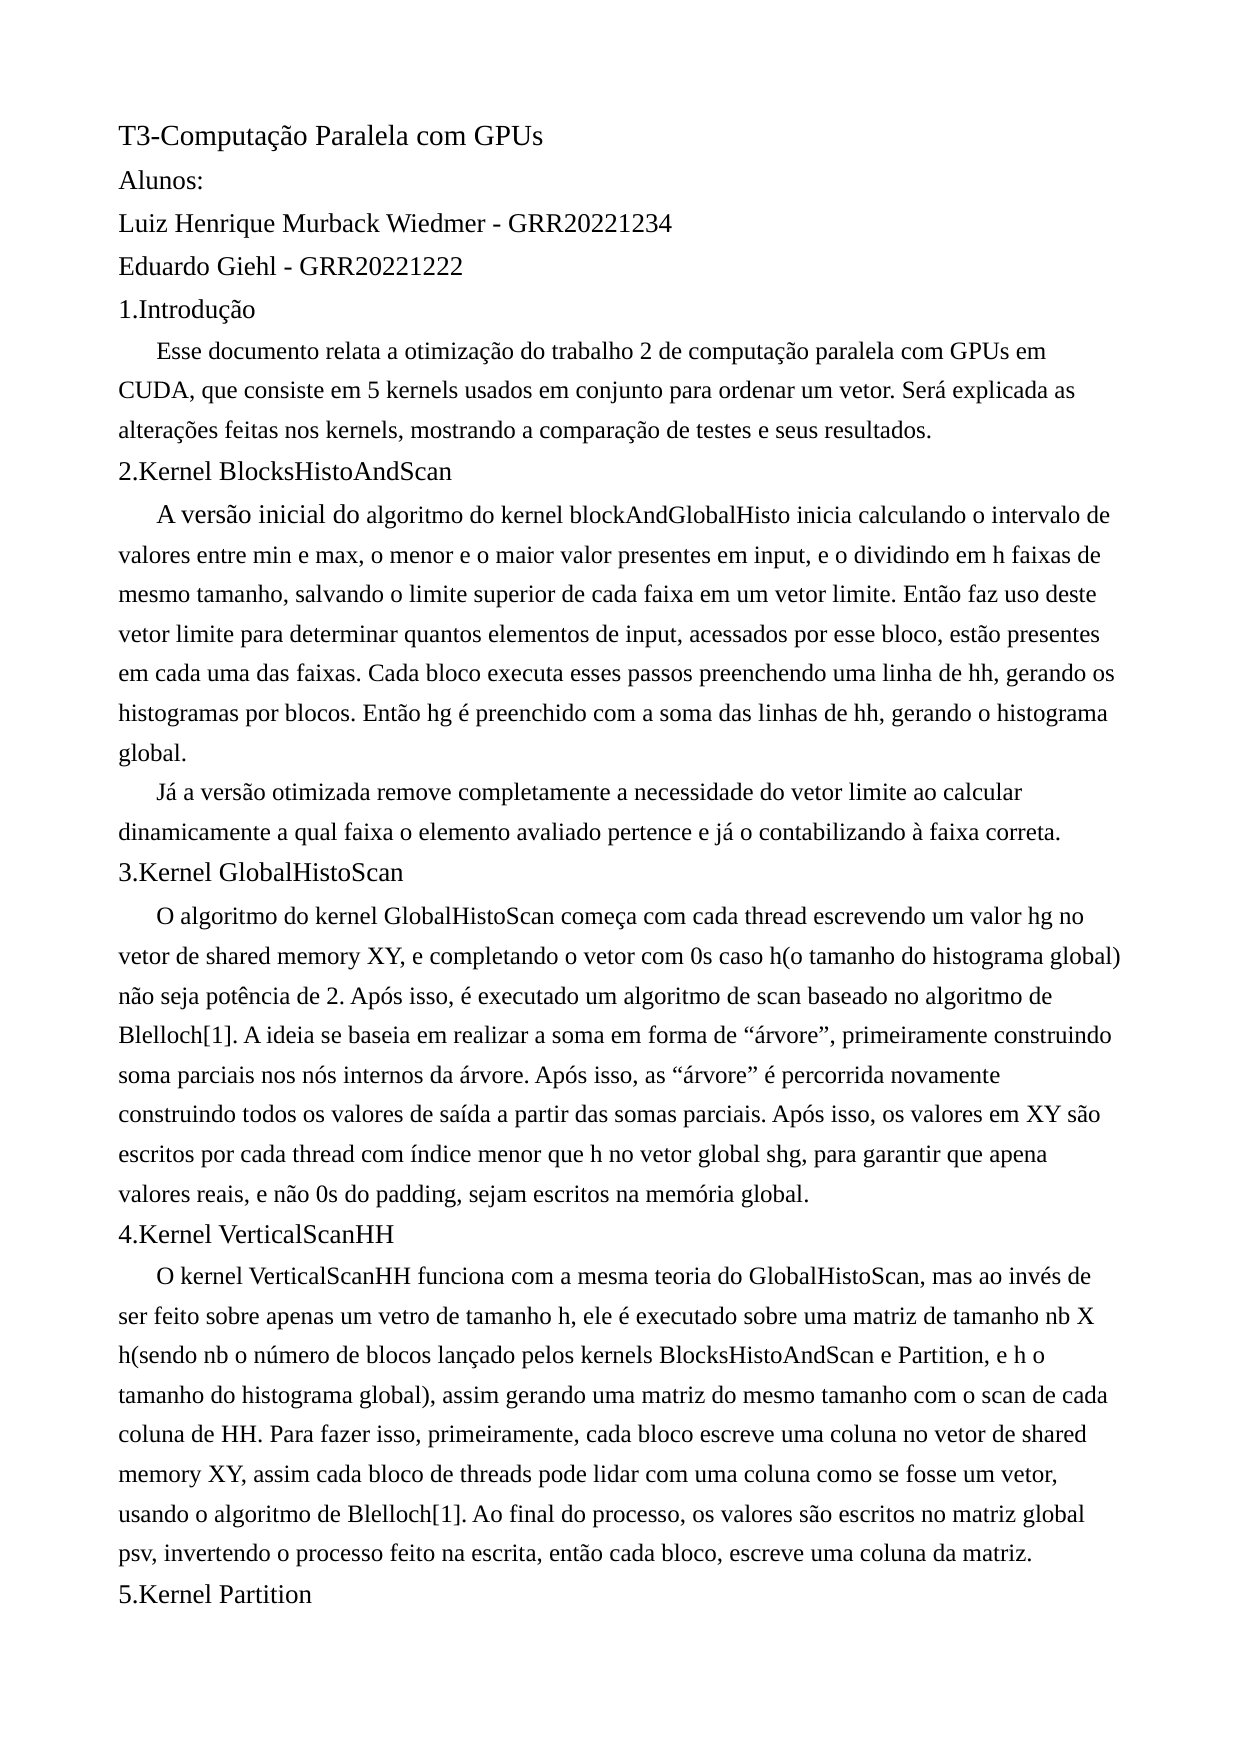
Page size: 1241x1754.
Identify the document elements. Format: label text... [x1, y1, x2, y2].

text 5.Kernel Partition [118, 1578, 1122, 1609]
text Alunos: Luiz Henrique Murback Wiedmer - GRR20221234 [118, 164, 1122, 238]
text Esse documento relata a otimização do trabalho 2 de computação paralela com GPUs em CUDA, que consiste em 5 kernels usados em conjunto para ordenar um vetor. Será explicada as alterações feitas nos kernels, mostrando a comparação de testes e seus resultados. [118, 336, 1122, 444]
text 4.Kernel VerticalScanHH [118, 1218, 1122, 1249]
text T3-Computação Paralela com GPUs [118, 118, 1122, 152]
text 2.Kernel BlocksHistoAndScan [118, 455, 1122, 486]
text O kernel VerticalScanHH funciona com a mesma teoria do GlobalHistoScan, mas ao invés de ser feito sobre apenas um vetro de tamanho h, ele é executado sobre uma matriz de tamanho nb X h(sendo nb o número de blocos lançado pelos kernels BlocksHistoAndScan e Partition, e h o tamanho do histograma global), assim gerando uma matriz do mesmo tamanho com o scan de cada coluna de HH. Para fazer isso, primeiramente, cada bloco escreve uma coluna no vetor de shared memory XY, assim cada bloco de threads pode lidar com uma coluna como se fosse um vetor, usando o algoritmo de Blelloch[1]. Ao final do processo, os valores são escritos no matriz global psv, invertendo o processo feito na escrita, então cada bloco, escreve uma coluna da matriz. [118, 1261, 1122, 1567]
text 3.Kernel GlobalHistoScan [118, 856, 1122, 887]
text Eduardo Giehl - GRR20221222 [118, 250, 1122, 281]
text A versão inicial do algoritmo do kernel blockAndGlobalHisto inicia calculando o intervalo de valores entre min e max, o menor e o maior valor presentes em input, e o dividindo em h faixas de mesmo tamanho, salvando o limite superior de cada faixa em um vetor limite. Então faz uso deste vetor limite para determinar quantos elementos de input, acessados por esse bloco, estão presentes em cada uma das faixas. Cada bloco executa esses passos preenchendo uma linha de hh, gerando os histogramas por blocos. Então hg é preenchido com a soma das linhas de hh, gerando o histograma global. [118, 498, 1122, 766]
text Já a versão otimizada remove completamente a necessidade do vetor limite ao calcular dinamicamente a qual faixa o elemento avaliado pertence e já o contabilizando à faixa correta. [118, 777, 1122, 846]
text 1.Introdução [118, 293, 1122, 324]
text O algoritmo do kernel GlobalHistoScan começa com cada thread escrevendo um valor hg no vetor de shared memory XY, e completando o vetor com 0s caso h(o tamanho do histograma global) não seja potência de 2. Após isso, é executado um algoritmo de scan baseado no algoritmo de Blelloch[1]. A ideia se baseia em realizar a soma em forma de “árvore”, primeiramente construindo soma parciais nos nós internos da árvore. Após isso, as “árvore” é percorrida novamente construindo todos os valores de saída a partir das somas parciais. Após isso, os valores em XY são escritos por cada thread com índice menor que h no vetor global shg, para garantir que apena valores reais, e não 0s do padding, sejam escritos na memória global. [118, 899, 1122, 1207]
